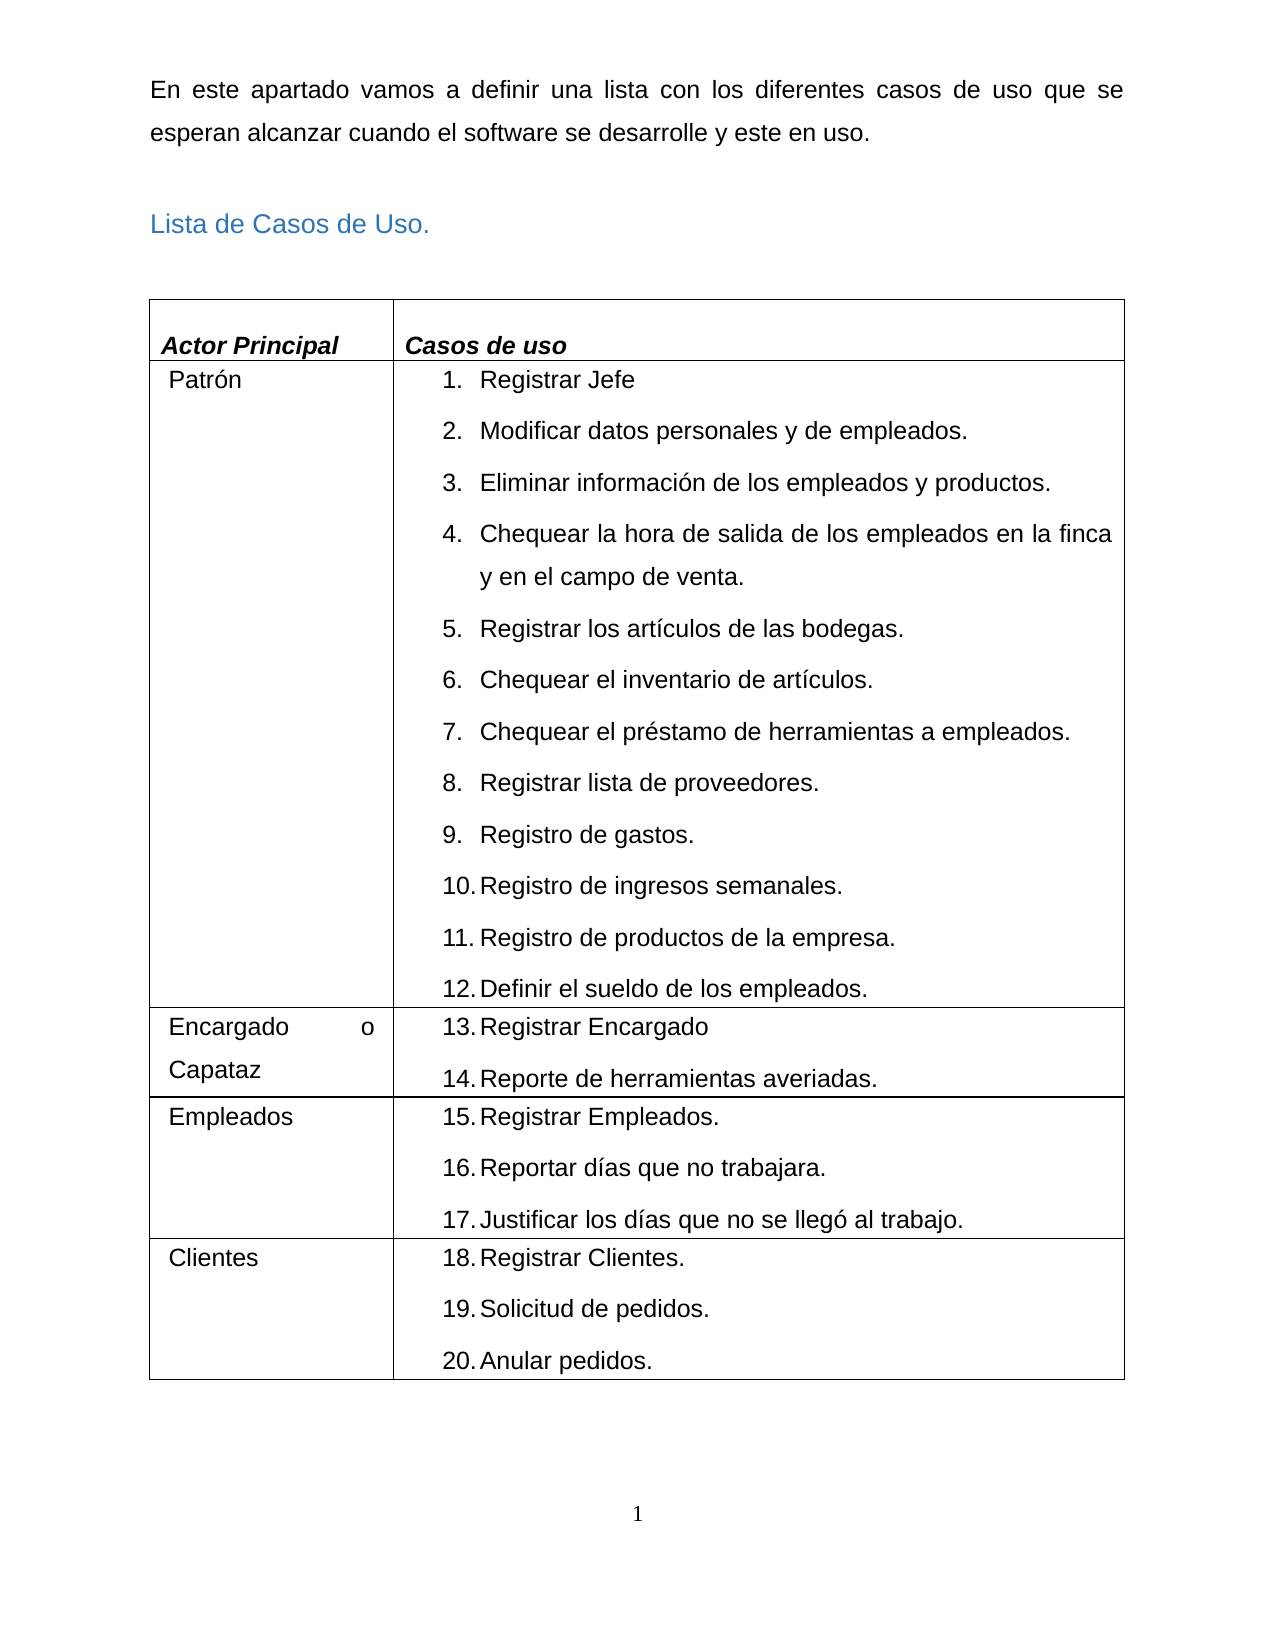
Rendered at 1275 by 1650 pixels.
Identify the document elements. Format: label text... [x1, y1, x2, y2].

table_cell Empleados [150, 1098, 393, 1237]
subtitle Lista de Casos de Uso. [150, 208, 1125, 240]
text En este apartado vamos a definir una lista con los diferentes casos de uso que se esperan alcanzar cuando el software se desarrolle y este en uso. [150, 75, 1125, 147]
table_cell Registrar Clientes. Solicitud de pedidos. Anular pedidos. [394, 1239, 1124, 1378]
table_cell Clientes [150, 1239, 393, 1378]
table_header Casos de uso [394, 300, 1124, 359]
table_cell Registrar Empleados. Reportar días que no trabajara. Justificar los días que no se llegó al trabajo. [394, 1098, 1124, 1237]
table_cell Registrar Jefe Modificar datos personales y de empleados. Eliminar información de los empleados y productos. Chequear la hora de salida de los empleados en la finca y en el campo de venta. Registrar los artículos de las bodegas. Chequear el inventario de artículos. Chequear el préstamo de herramientas a empleados. Registrar lista de proveedores. Registro de gastos. Registro de ingresos semanales. Registro de productos de la empresa. Definir el sueldo de los empleados. [394, 361, 1124, 1007]
table_cell Encargado o Capataz [150, 1008, 393, 1096]
table_header Actor Principal [150, 300, 393, 359]
table_cell Registrar Encargado Reporte de herramientas averiadas. [394, 1008, 1124, 1096]
table_cell Patrón [150, 361, 393, 1007]
